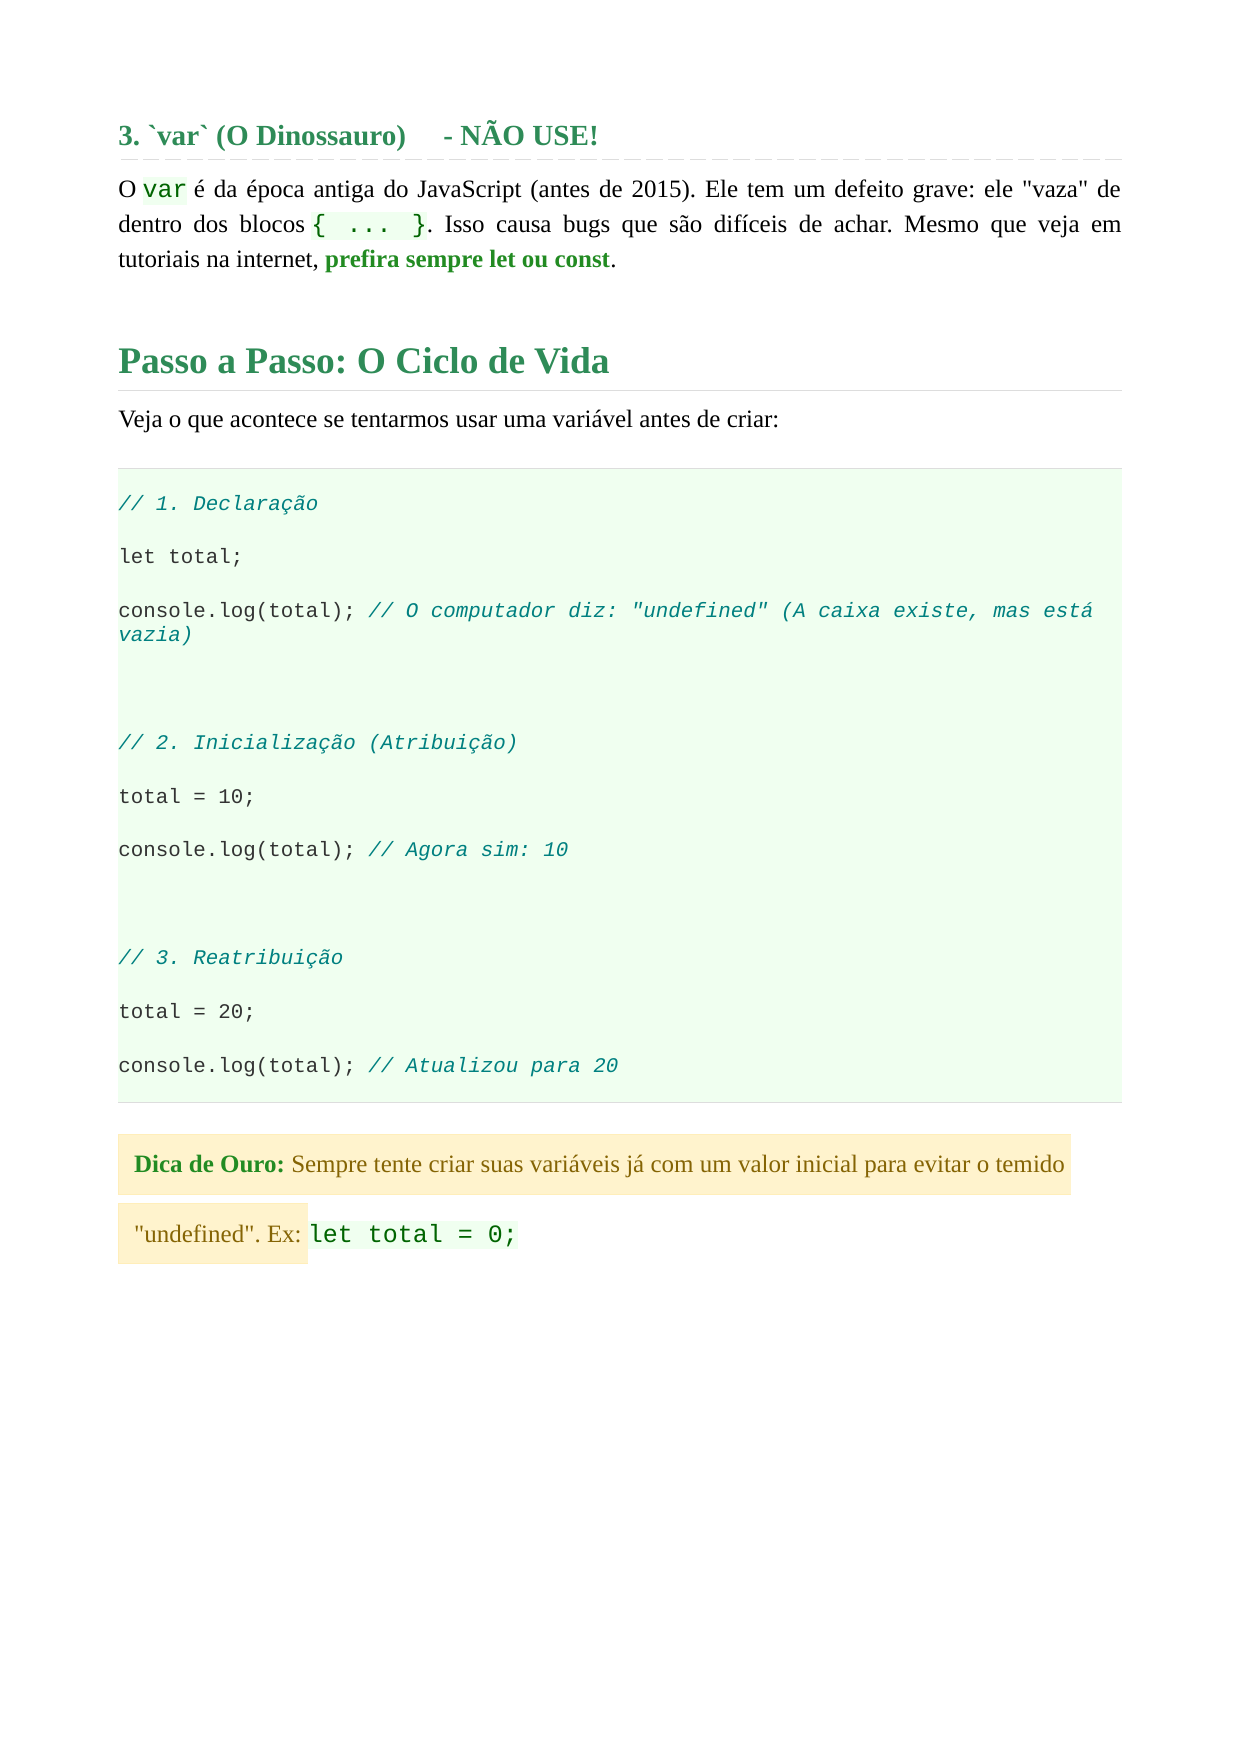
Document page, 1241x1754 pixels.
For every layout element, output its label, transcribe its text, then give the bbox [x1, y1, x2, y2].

text Veja o que acontece se tentarmos usar uma variável antes de criar: [118, 404, 1122, 433]
subtitle Passo a Passo: O Ciclo de Vida [118, 339, 1122, 390]
text console.log(total); // Agora sim: 10 [118, 814, 1122, 863]
text total = 20; [118, 976, 1122, 1025]
text let total; [118, 522, 1122, 570]
text Dica de Ouro: Sempre tente criar suas variáveis já com um valor inicial para evitar o temido "undefined". Ex: let total = 0; [118, 1134, 1122, 1263]
text O var é da época antiga do JavaScript (antes de 2015). Ele tem um defeito grave: ele "vaza" de dentro dos blocos { ... }. Isso causa bugs que são difíceis de achar. Mesmo que veja em tutoriais na internet, prefira sempre let ou const. [118, 174, 1122, 273]
text // 3. Reatribuição [118, 922, 1122, 971]
subtitle 3. `var` (O Dinossauro) 🦕 - NÃO USE! [118, 118, 1122, 159]
text total = 10; [118, 761, 1122, 809]
text console.log(total); // Atualizou para 20 [118, 1030, 1122, 1102]
text // 2. Inicialização (Atribuição) [118, 707, 1122, 755]
text // 1. Declaração [118, 469, 1122, 516]
text console.log(total); // O computador diz: "undefined" (A caixa existe, mas está vazia) [118, 575, 1122, 648]
